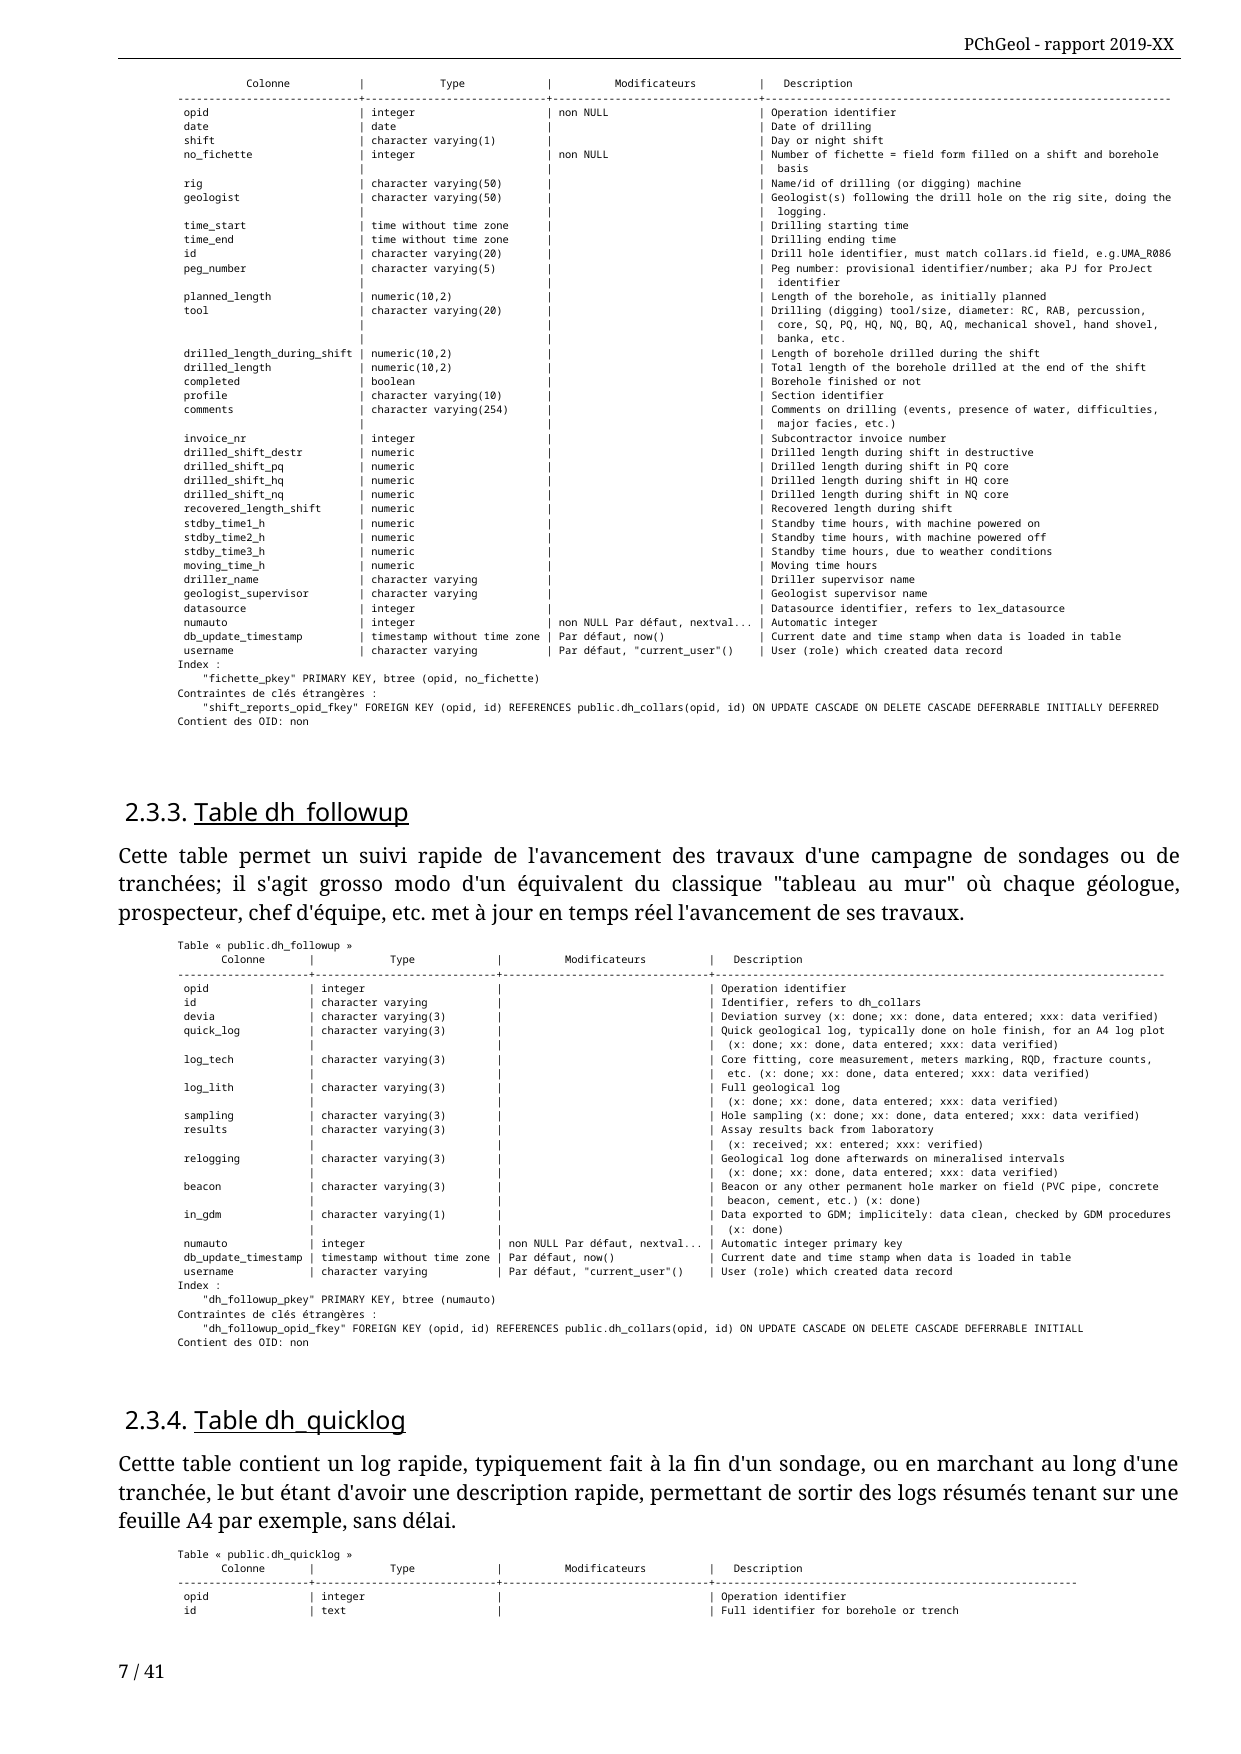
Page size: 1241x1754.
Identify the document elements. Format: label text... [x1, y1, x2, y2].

text geologist_supervisor | character varying | | Geologist supervisor name [177, 587, 1181, 601]
text stdby_time3_h | numeric | | Standby time hours, due to weather conditions [177, 544, 1181, 558]
text Colonne | Type | Modificateurs | Description [177, 77, 1181, 91]
text | | | etc. (x: done; xx: done, data entered; xxx: data verified) [177, 1066, 1181, 1080]
text in_gdm | character varying(1) | | Data exported to GDM; implicitely: data clean, checked by GDM procedures [177, 1208, 1181, 1222]
text Table « public.dh_quicklog » [177, 1547, 1181, 1561]
text "dh_followup_pkey" PRIMARY KEY, btree (numauto) [177, 1293, 1181, 1307]
text "dh_followup_opid_fkey" FOREIGN KEY (opid, id) REFERENCES public.dh_collars(opid, id) ON UPDATE CASCADE ON DELETE CASCADE DEFERRABLE INITIALL [177, 1321, 1181, 1335]
text Contraintes de clés étrangères : [177, 1307, 1181, 1321]
text Contient des OID: non [177, 1335, 1181, 1349]
text ---------------------+-----------------------------+---------------------------------+------------------------------------------------------------------------ [177, 967, 1181, 981]
text Index : [177, 1278, 1181, 1293]
text log_tech | character varying(3) | | Core fitting, core measurement, meters marking, RQD, fracture counts, [177, 1052, 1181, 1066]
text Cettte table contient un log rapide, typiquement fait à la fin d'un sondage, ou en marchant au long d'une tranchée, le but étant d'avoir une description rapide, permettant de sortir des logs résumés tenant sur une feuille A4 par exemple, sans délai. [118, 1449, 1181, 1534]
text opid | integer | | Operation identifier [177, 981, 1181, 995]
text invoice_nr | integer | | Subcontractor invoice number [177, 431, 1181, 445]
text completed | boolean | | Borehole finished or not [177, 374, 1181, 388]
text | | | identifier [177, 275, 1181, 289]
text driller_name | character varying | | Driller supervisor name [177, 573, 1181, 587]
text | | | (x: done; xx: done, data entered; xxx: data verified) [177, 1094, 1181, 1108]
text "shift_reports_opid_fkey" FOREIGN KEY (opid, id) REFERENCES public.dh_collars(opid, id) ON UPDATE CASCADE ON DELETE CASCADE DEFERRABLE INITIALLY DEFERRED [177, 700, 1181, 714]
text id | character varying | | Identifier, refers to dh_collars [177, 995, 1181, 1009]
text Table « public.dh_followup » [177, 938, 1181, 953]
text rig | character varying(50) | | Name/id of drilling (or digging) machine [177, 176, 1181, 190]
text planned_length | numeric(10,2) | | Length of the borehole, as initially planned [177, 289, 1181, 303]
text Cette table permet un suivi rapide de l'avancement des travaux d'une campagne de sondages ou de tranchées; il s'agit grosso modo d'un équivalent du classique "tableau au mur" où chaque géologue, prospecteur, chef d'équipe, etc. met à jour en temps réel l'avancement de ses travaux. [118, 841, 1181, 926]
text opid | integer | non NULL | Operation identifier [177, 105, 1181, 119]
text time_start | time without time zone | | Drilling starting time [177, 218, 1181, 233]
text drilled_shift_destr | numeric | | Drilled length during shift in destructive [177, 445, 1181, 459]
text username | character varying | Par défaut, "current_user"() | User (role) which created data record [177, 643, 1181, 658]
text -----------------------------+-----------------------------+---------------------------------+----------------------------------------------------------------- [177, 91, 1181, 105]
text db_update_timestamp | timestamp without time zone | Par défaut, now() | Current date and time stamp when data is loaded in table [177, 629, 1181, 643]
subtitle Table dh_followup [118, 794, 1181, 828]
text peg_number | character varying(5) | | Peg number: provisional identifier/number; aka PJ for ProJect [177, 261, 1181, 275]
text shift | character varying(1) | | Day or night shift [177, 133, 1181, 148]
text Index : [177, 658, 1181, 672]
text drilled_length | numeric(10,2) | | Total length of the borehole drilled at the end of the shift [177, 360, 1181, 374]
text | | | basis [177, 162, 1181, 176]
subtitle Table dh_quicklog [118, 1403, 1181, 1437]
text "fichette_pkey" PRIMARY KEY, btree (opid, no_fichette) [177, 672, 1181, 686]
text drilled_shift_nq | numeric | | Drilled length during shift in NQ core [177, 488, 1181, 502]
text db_update_timestamp | timestamp without time zone | Par défaut, now() | Current date and time stamp when data is loaded in table [177, 1250, 1181, 1264]
text beacon | character varying(3) | | Beacon or any other permanent hole marker on field (PVC pipe, concrete [177, 1179, 1181, 1193]
text id | character varying(20) | | Drill hole identifier, must match collars.id field, e.g.UMA_R086 [177, 247, 1181, 261]
text | | | (x: done; xx: done, data entered; xxx: data verified) [177, 1038, 1181, 1052]
text | | | major facies, etc.) [177, 417, 1181, 431]
text | | | banka, etc. [177, 332, 1181, 346]
text | | | logging. [177, 204, 1181, 218]
text time_end | time without time zone | | Drilling ending time [177, 233, 1181, 247]
text comments | character varying(254) | | Comments on drilling (events, presence of water, difficulties, [177, 403, 1181, 417]
text drilled_length_during_shift | numeric(10,2) | | Length of borehole drilled during the shift [177, 346, 1181, 360]
text datasource | integer | | Datasource identifier, refers to lex_datasource [177, 601, 1181, 615]
text Contraintes de clés étrangères : [177, 686, 1181, 700]
text results | character varying(3) | | Assay results back from laboratory [177, 1123, 1181, 1137]
text numauto | integer | non NULL Par défaut, nextval... | Automatic integer [177, 615, 1181, 629]
text id | text | | Full identifier for borehole or trench [177, 1604, 1181, 1618]
text date | date | | Date of drilling [177, 119, 1181, 133]
text username | character varying | Par défaut, "current_user"() | User (role) which created data record [177, 1264, 1181, 1278]
text quick_log | character varying(3) | | Quick geological log, typically done on hole finish, for an A4 log plot [177, 1023, 1181, 1038]
text | | | (x: done) [177, 1222, 1181, 1236]
text | | | core, SQ, PQ, HQ, NQ, BQ, AQ, mechanical shovel, hand shovel, [177, 318, 1181, 332]
text relogging | character varying(3) | | Geological log done afterwards on mineralised intervals [177, 1151, 1181, 1165]
text sampling | character varying(3) | | Hole sampling (x: done; xx: done, data entered; xxx: data verified) [177, 1108, 1181, 1123]
text drilled_shift_hq | numeric | | Drilled length during shift in HQ core [177, 473, 1181, 488]
text drilled_shift_pq | numeric | | Drilled length during shift in PQ core [177, 459, 1181, 473]
text Colonne | Type | Modificateurs | Description [177, 953, 1181, 967]
text | | | (x: done; xx: done, data entered; xxx: data verified) [177, 1165, 1181, 1179]
text tool | character varying(20) | | Drilling (digging) tool/size, diameter: RC, RAB, percussion, [177, 303, 1181, 318]
text stdby_time1_h | numeric | | Standby time hours, with machine powered on [177, 516, 1181, 530]
text opid | integer | | Operation identifier [177, 1589, 1181, 1604]
text no_fichette | integer | non NULL | Number of fichette = field form filled on a shift and borehole [177, 148, 1181, 162]
text devia | character varying(3) | | Deviation survey (x: done; xx: done, data entered; xxx: data verified) [177, 1009, 1181, 1023]
text log_lith | character varying(3) | | Full geological log [177, 1080, 1181, 1094]
text Contient des OID: non [177, 714, 1181, 728]
text moving_time_h | numeric | | Moving time hours [177, 558, 1181, 573]
text Colonne | Type | Modificateurs | Description [177, 1561, 1181, 1575]
text geologist | character varying(50) | | Geologist(s) following the drill hole on the rig site, doing the [177, 190, 1181, 204]
text | | | beacon, cement, etc.) (x: done) [177, 1193, 1181, 1208]
text numauto | integer | non NULL Par défaut, nextval... | Automatic integer primary key [177, 1236, 1181, 1250]
text | | | (x: received; xx: entered; xxx: verified) [177, 1137, 1181, 1151]
text stdby_time2_h | numeric | | Standby time hours, with machine powered off [177, 530, 1181, 544]
text recovered_length_shift | numeric | | Recovered length during shift [177, 502, 1181, 516]
text profile | character varying(10) | | Section identifier [177, 388, 1181, 403]
text ---------------------+-----------------------------+---------------------------------+---------------------------------------------------------- [177, 1575, 1181, 1589]
